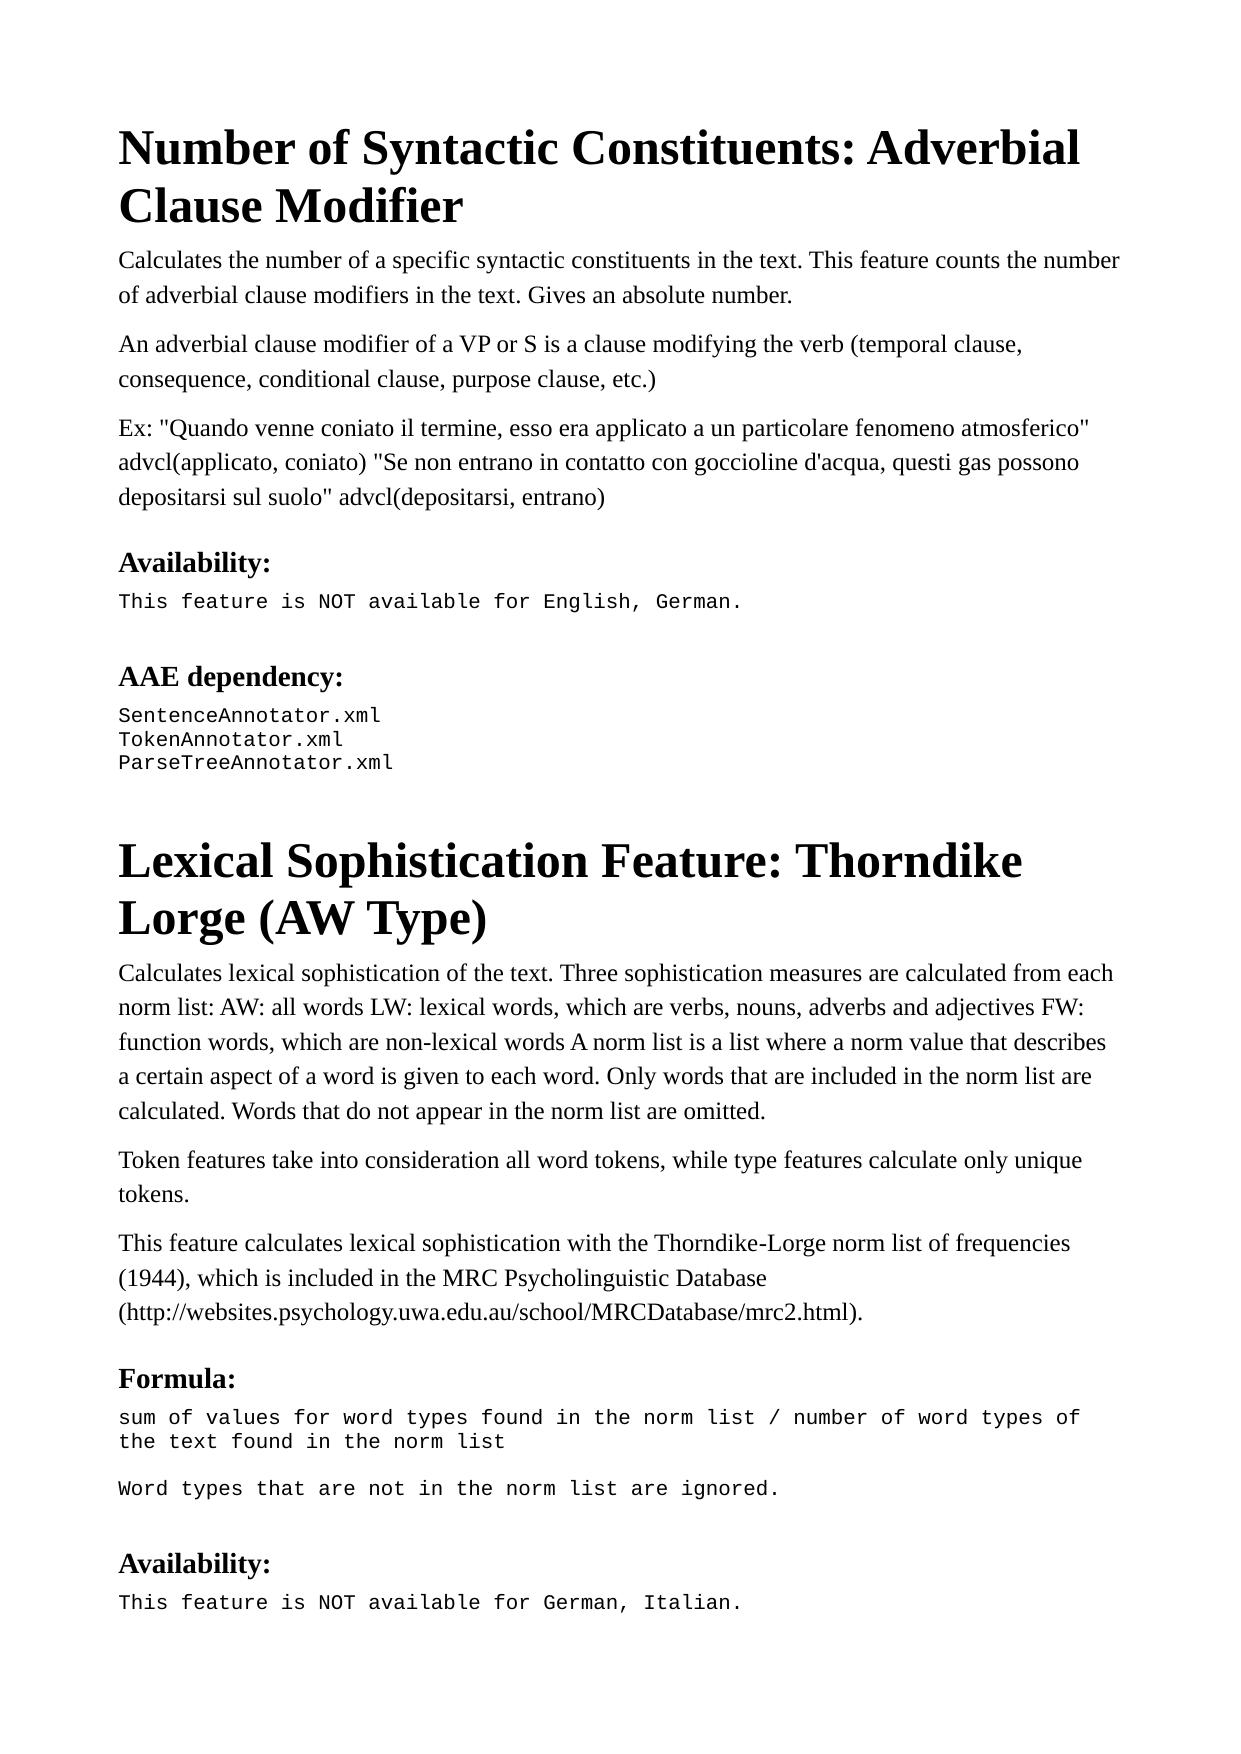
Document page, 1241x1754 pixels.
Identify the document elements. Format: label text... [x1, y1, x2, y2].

text An adverbial clause modifier of a VP or S is a clause modifying the verb (temporal clause, consequence, conditional clause, purpose clause, etc.) [118, 329, 1122, 392]
text Calculates lexical sophistication of the text. Three sophistication measures are calculated from each norm list: AW: all words LW: lexical words, which are verbs, nouns, adverbs and adjectives FW: function words, which are non-lexical words A norm list is a list where a norm value that describes a certain aspect of a word is given to each word. Only words that are included in the norm list are calculated. Words that do not appear in the norm list are omitted. [118, 958, 1122, 1125]
subtitle Availability: [118, 545, 1122, 579]
text This feature calculates lexical sophistication with the Thorndike­-Lorge norm list of frequencies (1944), which is included in the MRC Psycholinguistic Database (http://websites.psychology.uwa.edu.au/school/MRCDatabase/mrc2.html). [118, 1228, 1122, 1326]
text Ex: "Quando venne coniato il termine, esso era applicato a un particolare fenomeno atmosferico" advcl(applicato, coniato) "Se non entrano in contatto con goccioline d'acqua, questi gas possono depositarsi sul suolo" advcl(depositarsi, entrano) [118, 413, 1122, 510]
text sum of values for word types found in the norm list / number of word types of the text found in the norm list [118, 1407, 1122, 1454]
text Calculates the number of a specific syntactic constituents in the text. This feature counts the number of adverbial clause modifiers in the text. Gives an absolute number. [118, 246, 1122, 309]
text Token features take into consideration all word tokens, while type features calculate only unique tokens. [118, 1145, 1122, 1208]
subtitle Number of Syntactic Constituents: Adverbial Clause Modifier [118, 118, 1122, 233]
text TokenAnnotator.xml [118, 729, 1122, 752]
subtitle Lexical Sophistication Feature: Thorndike­ Lorge (AW Type) [118, 831, 1122, 946]
text This feature is NOT available for English, German. [118, 591, 1122, 615]
subtitle Formula: [118, 1361, 1122, 1395]
text SentenceAnnotator.xml [118, 705, 1122, 729]
subtitle AAE dependency: [118, 659, 1122, 693]
text ParseTreeAnnotator.xml [118, 752, 1122, 776]
text Word types that are not in the norm list are ignored. [118, 1478, 1122, 1502]
subtitle Availability: [118, 1546, 1122, 1579]
text This feature is NOT available for German, Italian. [118, 1592, 1122, 1616]
